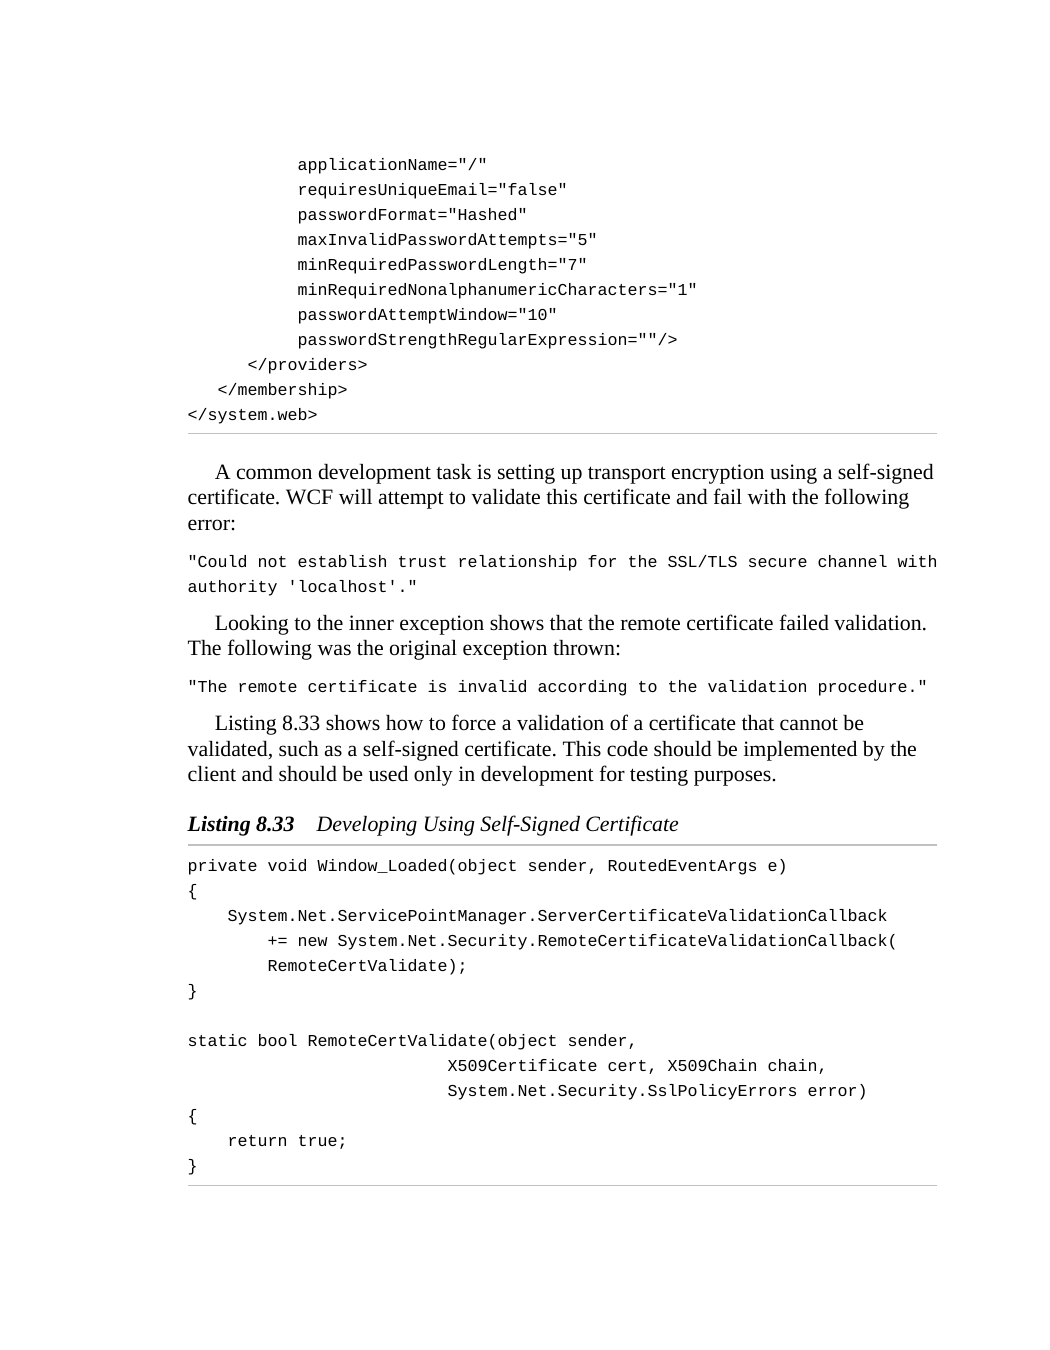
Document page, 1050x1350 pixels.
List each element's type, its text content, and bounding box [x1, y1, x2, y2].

text requiresUniqueEmail="false" [187, 175, 937, 200]
text </system.web> [187, 400, 937, 434]
text System.Net.Security.SslPolicyErrors error) [187, 1077, 937, 1102]
text { [187, 877, 937, 902]
text X509Certificate cert, X509Chain chain, [187, 1052, 937, 1077]
text "The remote certificate is invalid according to the validation procedure." [187, 673, 937, 698]
text private void Window_Loaded(object sender, RoutedEventArgs e) [187, 852, 937, 877]
text { [187, 1102, 937, 1127]
text RemoteCertValidate); [187, 952, 937, 977]
text passwordFormat="Hashed" [187, 200, 937, 225]
text Listing 8.33 shows how to force a validation of a certificate that cannot be validated, such as a self-signed certificate. This code should be implemented by the client and should be used only in development for testing purposes. [187, 710, 937, 786]
text passwordStrengthRegularExpression=""/> [187, 325, 937, 350]
text </providers> [187, 350, 937, 375]
text "Could not establish trust relationship for the SSL/TLS secure channel with authority 'localhost'." [187, 547, 937, 597]
text return true; [187, 1127, 937, 1152]
text System.Net.ServicePointManager.ServerCertificateValidationCallback [187, 902, 937, 927]
text += new System.Net.Security.RemoteCertificateValidationCallback( [187, 927, 937, 952]
text minRequiredNonalphanumericCharacters="1" [187, 275, 937, 300]
text Listing 8.33 Developing Using Self-Signed Certificate [187, 811, 937, 846]
text static bool RemoteCertValidate(object sender, [187, 1027, 937, 1052]
text applicationName="/" [187, 150, 937, 175]
text </membership> [187, 375, 937, 400]
text A common development task is setting up transport encryption using a self-signed certificate. WCF will attempt to validate this certificate and fail with the following error: [187, 459, 937, 535]
text } [187, 977, 937, 1002]
text } [187, 1152, 937, 1186]
text passwordAttemptWindow="10" [187, 300, 937, 325]
text maxInvalidPasswordAttempts="5" [187, 225, 937, 250]
text minRequiredPasswordLength="7" [187, 250, 937, 275]
text Looking to the inner exception shows that the remote certificate failed validation. The following was the original exception thrown: [187, 610, 937, 660]
